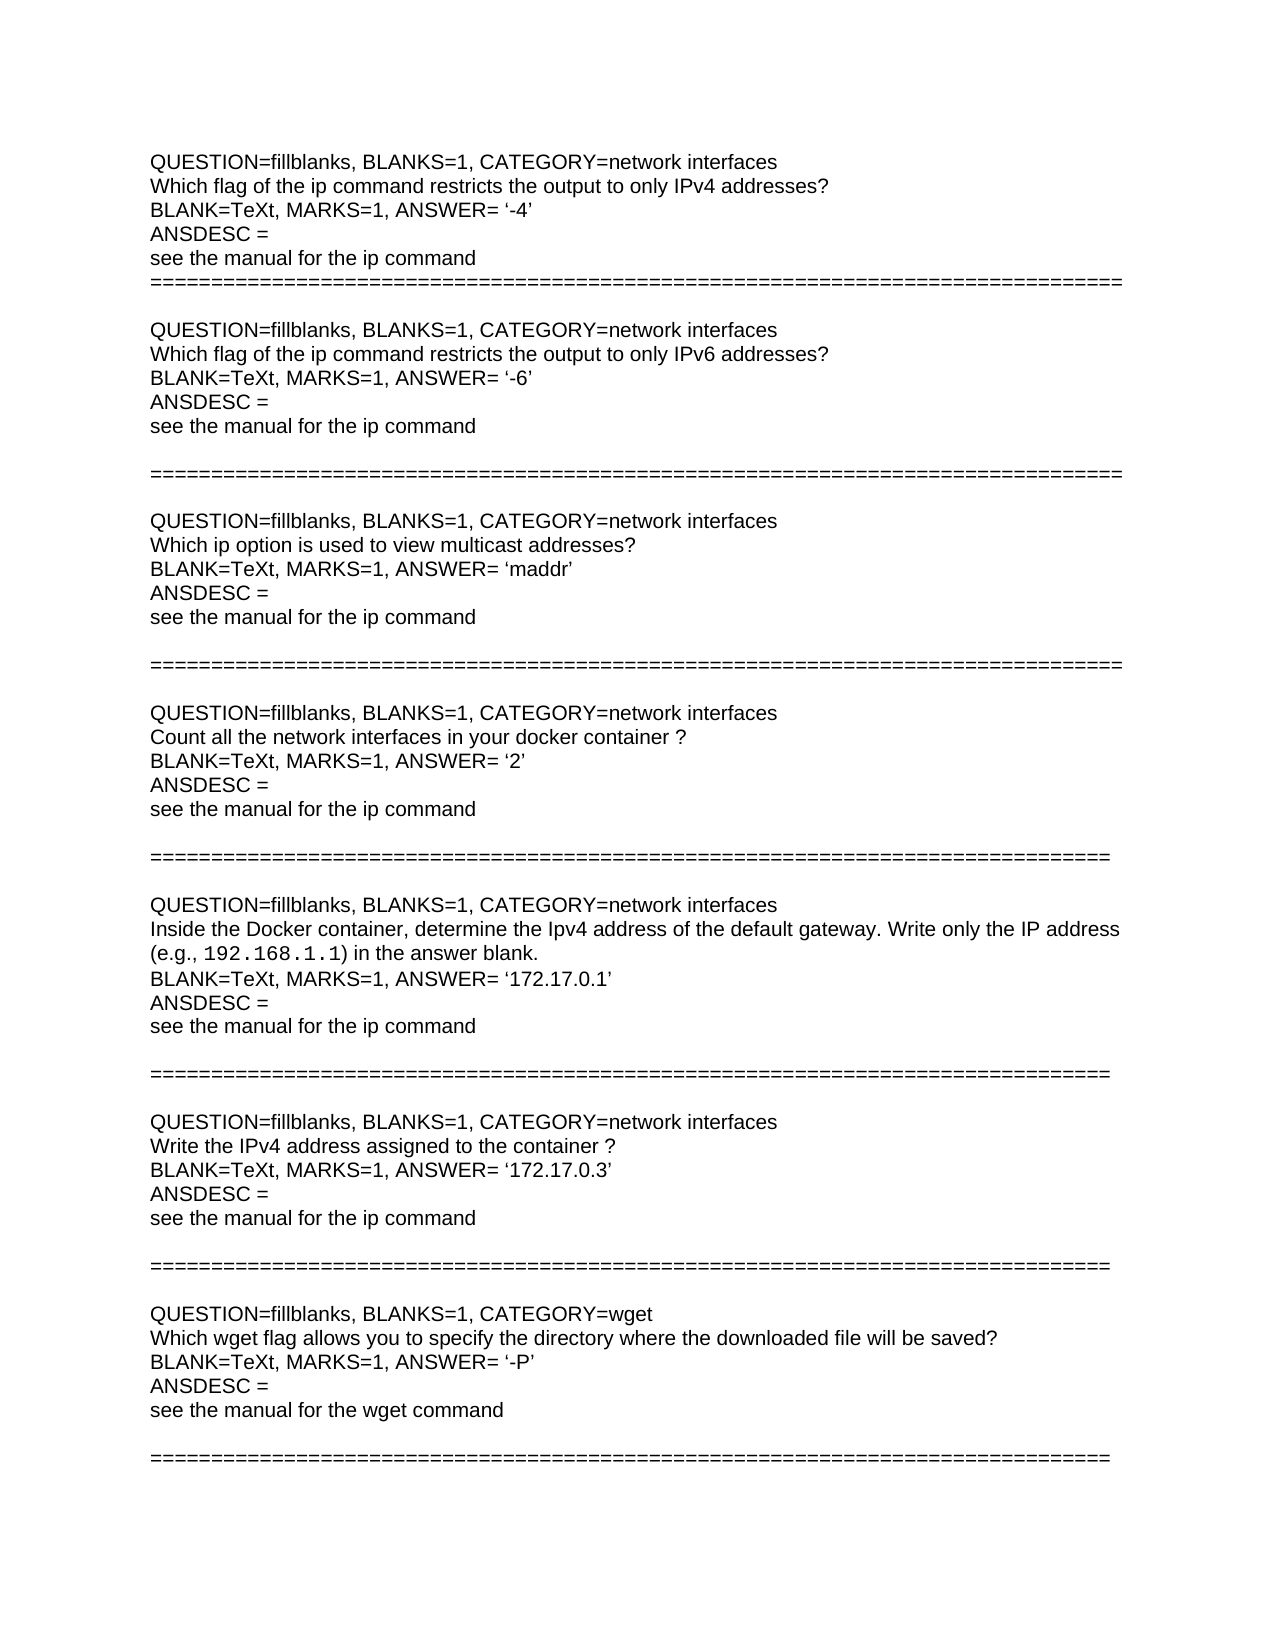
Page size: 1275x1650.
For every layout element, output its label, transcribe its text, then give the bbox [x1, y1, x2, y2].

text Which flag of the ip command restricts the output to only IPv6 addresses? [150, 342, 1125, 366]
text QUESTION=fillblanks, BLANKS=1, CATEGORY=network interfaces [150, 509, 1125, 533]
list =============================================================================== [150, 1062, 1125, 1086]
text see the manual for the ip command [150, 605, 1125, 629]
text QUESTION=fillblanks, BLANKS=1, CATEGORY=network interfaces [150, 701, 1125, 725]
text QUESTION=fillblanks, BLANKS=1, CATEGORY=network interfaces [150, 1110, 1125, 1134]
text ANSDESC = [150, 990, 1125, 1014]
text ================================================================================ [150, 653, 1125, 677]
text QUESTION=fillblanks, BLANKS=1, CATEGORY=network interfaces [150, 150, 1125, 174]
text Which wget flag allows you to specify the directory where the downloaded file will be saved? [150, 1326, 1125, 1350]
text see the manual for the ip command [150, 1014, 1125, 1038]
text ANSDESC = [150, 1374, 1125, 1398]
text see the manual for the ip command [150, 246, 1125, 270]
text ANSDESC = [150, 773, 1125, 797]
text BLANK=TeXt, MARKS=1, ANSWER= ‘172.17.0.3’ [150, 1158, 1125, 1182]
text QUESTION=fillblanks, BLANKS=1, CATEGORY=network interfaces [150, 893, 1125, 917]
text see the manual for the wget command [150, 1398, 1125, 1422]
text see the manual for the ip command [150, 797, 1125, 821]
text see the manual for the ip command [150, 413, 1125, 437]
text ANSDESC = [150, 1182, 1125, 1206]
list =============================================================================== [150, 1254, 1125, 1278]
text BLANK=TeXt, MARKS=1, ANSWER= ‘-4’ [150, 198, 1125, 222]
text BLANK=TeXt, MARKS=1, ANSWER= ‘172.17.0.1’ [150, 966, 1125, 990]
text QUESTION=fillblanks, BLANKS=1, CATEGORY=network interfaces [150, 318, 1125, 342]
text BLANK=TeXt, MARKS=1, ANSWER= ‘2’ [150, 749, 1125, 773]
text ANSDESC = [150, 581, 1125, 605]
text ANSDESC = [150, 222, 1125, 246]
text Count all the network interfaces in your docker container ? [150, 725, 1125, 749]
text ANSDESC = [150, 389, 1125, 413]
text BLANK=TeXt, MARKS=1, ANSWER= ‘-6’ [150, 366, 1125, 389]
text Which ip option is used to view multicast addresses? [150, 533, 1125, 557]
text Write the IPv4 address assigned to the container ? [150, 1134, 1125, 1158]
text Which flag of the ip command restricts the output to only IPv4 addresses? [150, 174, 1125, 198]
text see the manual for the ip command [150, 1206, 1125, 1230]
text ================================================================================ [150, 461, 1125, 485]
text ================================================================================ [150, 270, 1125, 294]
list =============================================================================== [150, 1446, 1125, 1469]
text Inside the Docker container, determine the Ipv4 address of the default gateway. Write only the IP address (e.g., 192.168.1.1) in the answer blank. [150, 917, 1125, 966]
text BLANK=TeXt, MARKS=1, ANSWER= ‘maddr’ [150, 557, 1125, 581]
text QUESTION=fillblanks, BLANKS=1, CATEGORY=wget [150, 1302, 1125, 1326]
text BLANK=TeXt, MARKS=1, ANSWER= ‘-P’ [150, 1350, 1125, 1374]
list =============================================================================== [150, 845, 1125, 869]
